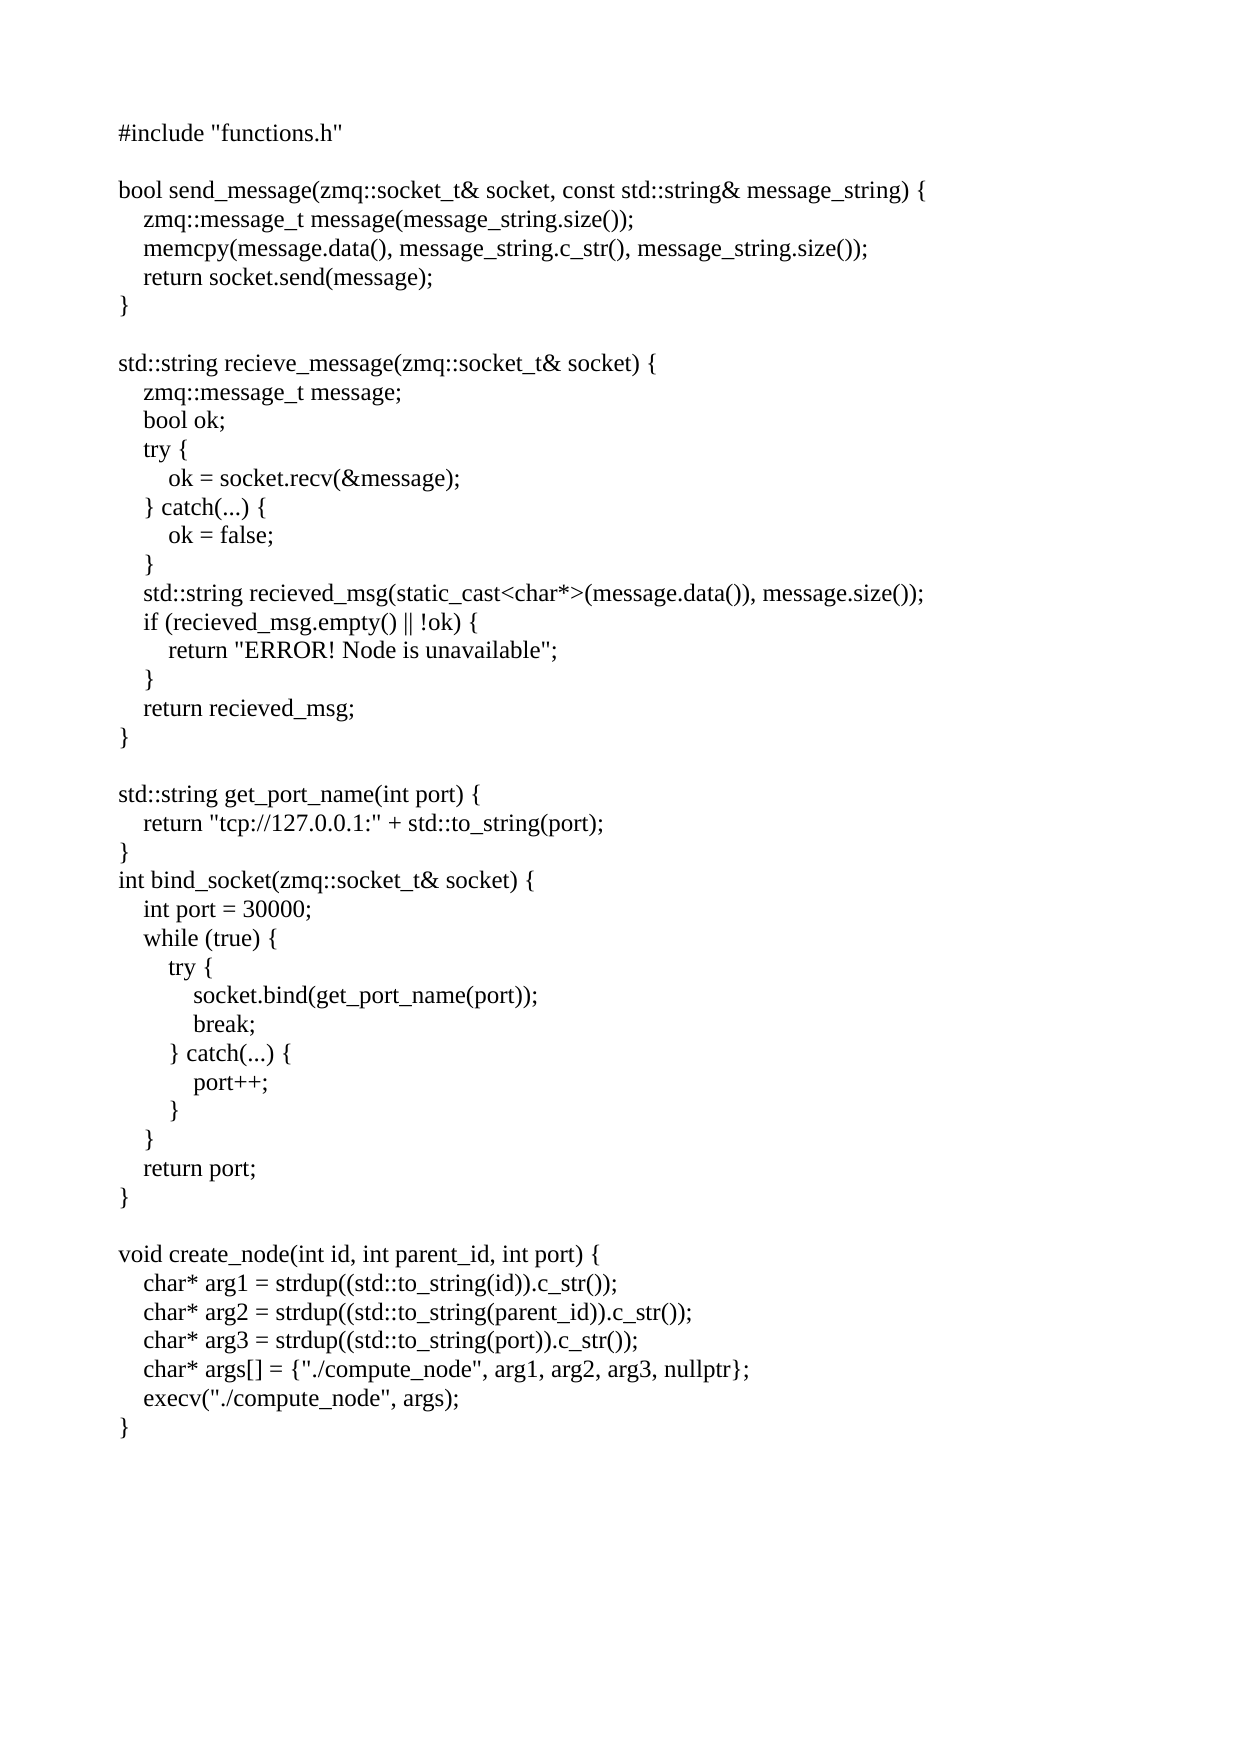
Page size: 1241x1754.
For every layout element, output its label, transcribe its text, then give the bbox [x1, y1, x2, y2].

text #include "functions.h" [118, 118, 1122, 147]
text bool ok; [118, 406, 1122, 434]
text execv("./compute_node", args); [118, 1383, 1122, 1412]
text if (recieved_msg.empty() || !ok) { [118, 607, 1122, 636]
text zmq::message_t message; [118, 377, 1122, 406]
text return recieved_msg; [118, 693, 1122, 722]
text ok = false; [118, 521, 1122, 549]
text return port; [118, 1153, 1122, 1182]
text } [118, 1412, 1122, 1441]
text return "ERROR! Node is unavailable"; [118, 636, 1122, 664]
text } [118, 291, 1122, 319]
text } [118, 1096, 1122, 1124]
text ok = socket.recv(&message); [118, 463, 1122, 492]
text } catch(...) { [118, 1038, 1122, 1067]
text } [118, 722, 1122, 751]
text void create_node(int id, int parent_id, int port) { [118, 1239, 1122, 1268]
text return "tcp://127.0.0.1:" + std::to_string(port); [118, 808, 1122, 837]
text std::string get_port_name(int port) { [118, 779, 1122, 808]
text } [118, 837, 1122, 866]
text try { [118, 952, 1122, 981]
text char* arg1 = strdup((std::to_string(id)).c_str()); [118, 1268, 1122, 1297]
text int port = 30000; [118, 894, 1122, 923]
text } [118, 664, 1122, 693]
text int bind_socket(zmq::socket_t& socket) { [118, 866, 1122, 894]
text while (true) { [118, 923, 1122, 952]
text port++; [118, 1067, 1122, 1096]
text char* arg3 = strdup((std::to_string(port)).c_str()); [118, 1326, 1122, 1354]
text zmq::message_t message(message_string.size()); [118, 204, 1122, 233]
text memcpy(message.data(), message_string.c_str(), message_string.size()); [118, 233, 1122, 262]
text socket.bind(get_port_name(port)); [118, 981, 1122, 1009]
text return socket.send(message); [118, 262, 1122, 291]
text std::string recieved_msg(static_cast<char*>(message.data()), message.size()); [118, 578, 1122, 607]
text char* args[] = {"./compute_node", arg1, arg2, arg3, nullptr}; [118, 1354, 1122, 1383]
text try { [118, 434, 1122, 463]
text std::string recieve_message(zmq::socket_t& socket) { [118, 348, 1122, 377]
text break; [118, 1009, 1122, 1038]
text } catch(...) { [118, 492, 1122, 521]
text char* arg2 = strdup((std::to_string(parent_id)).c_str()); [118, 1297, 1122, 1326]
text } [118, 1124, 1122, 1153]
text } [118, 549, 1122, 578]
text } [118, 1182, 1122, 1211]
text bool send_message(zmq::socket_t& socket, const std::string& message_string) { [118, 176, 1122, 204]
